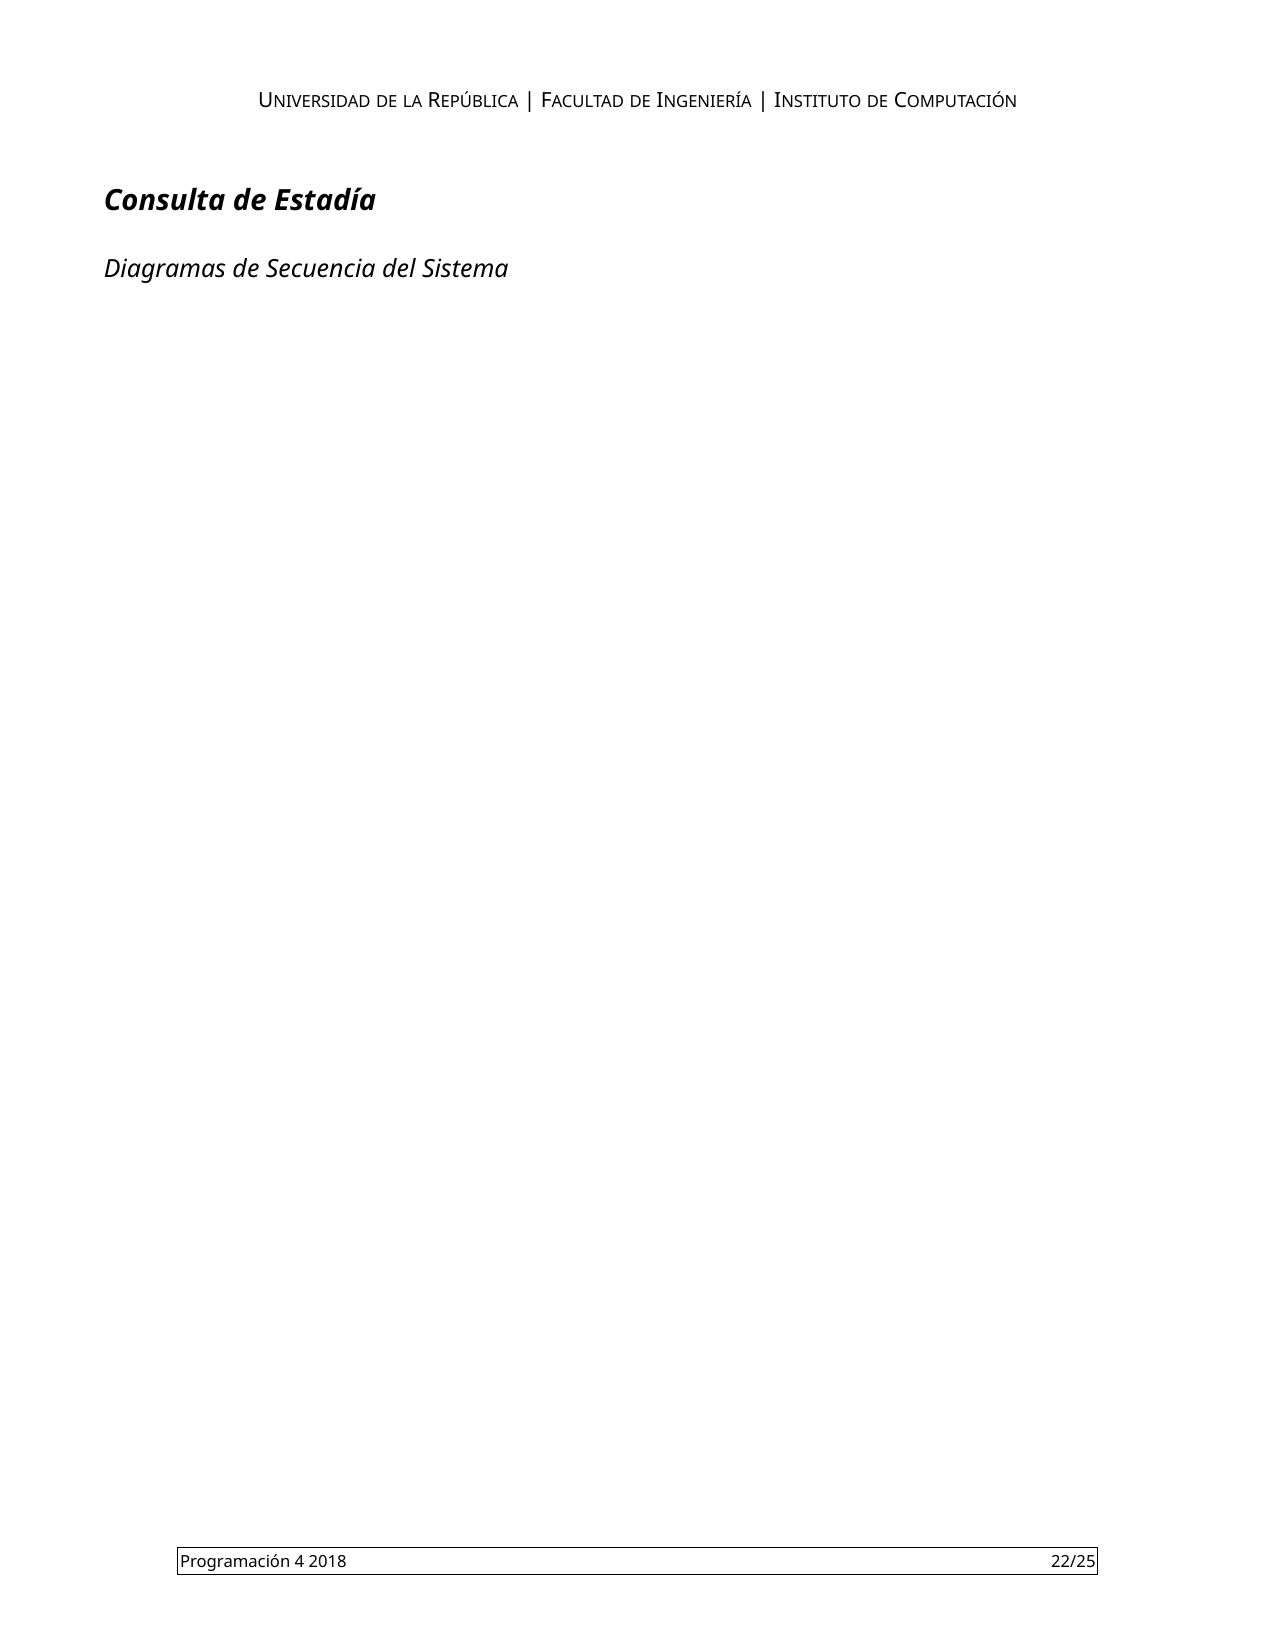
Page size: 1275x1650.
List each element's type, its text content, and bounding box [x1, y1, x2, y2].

subtitle Consulta de Estadía [103, 179, 1098, 219]
subtitle Diagramas de Secuencia del Sistema [103, 250, 1098, 284]
